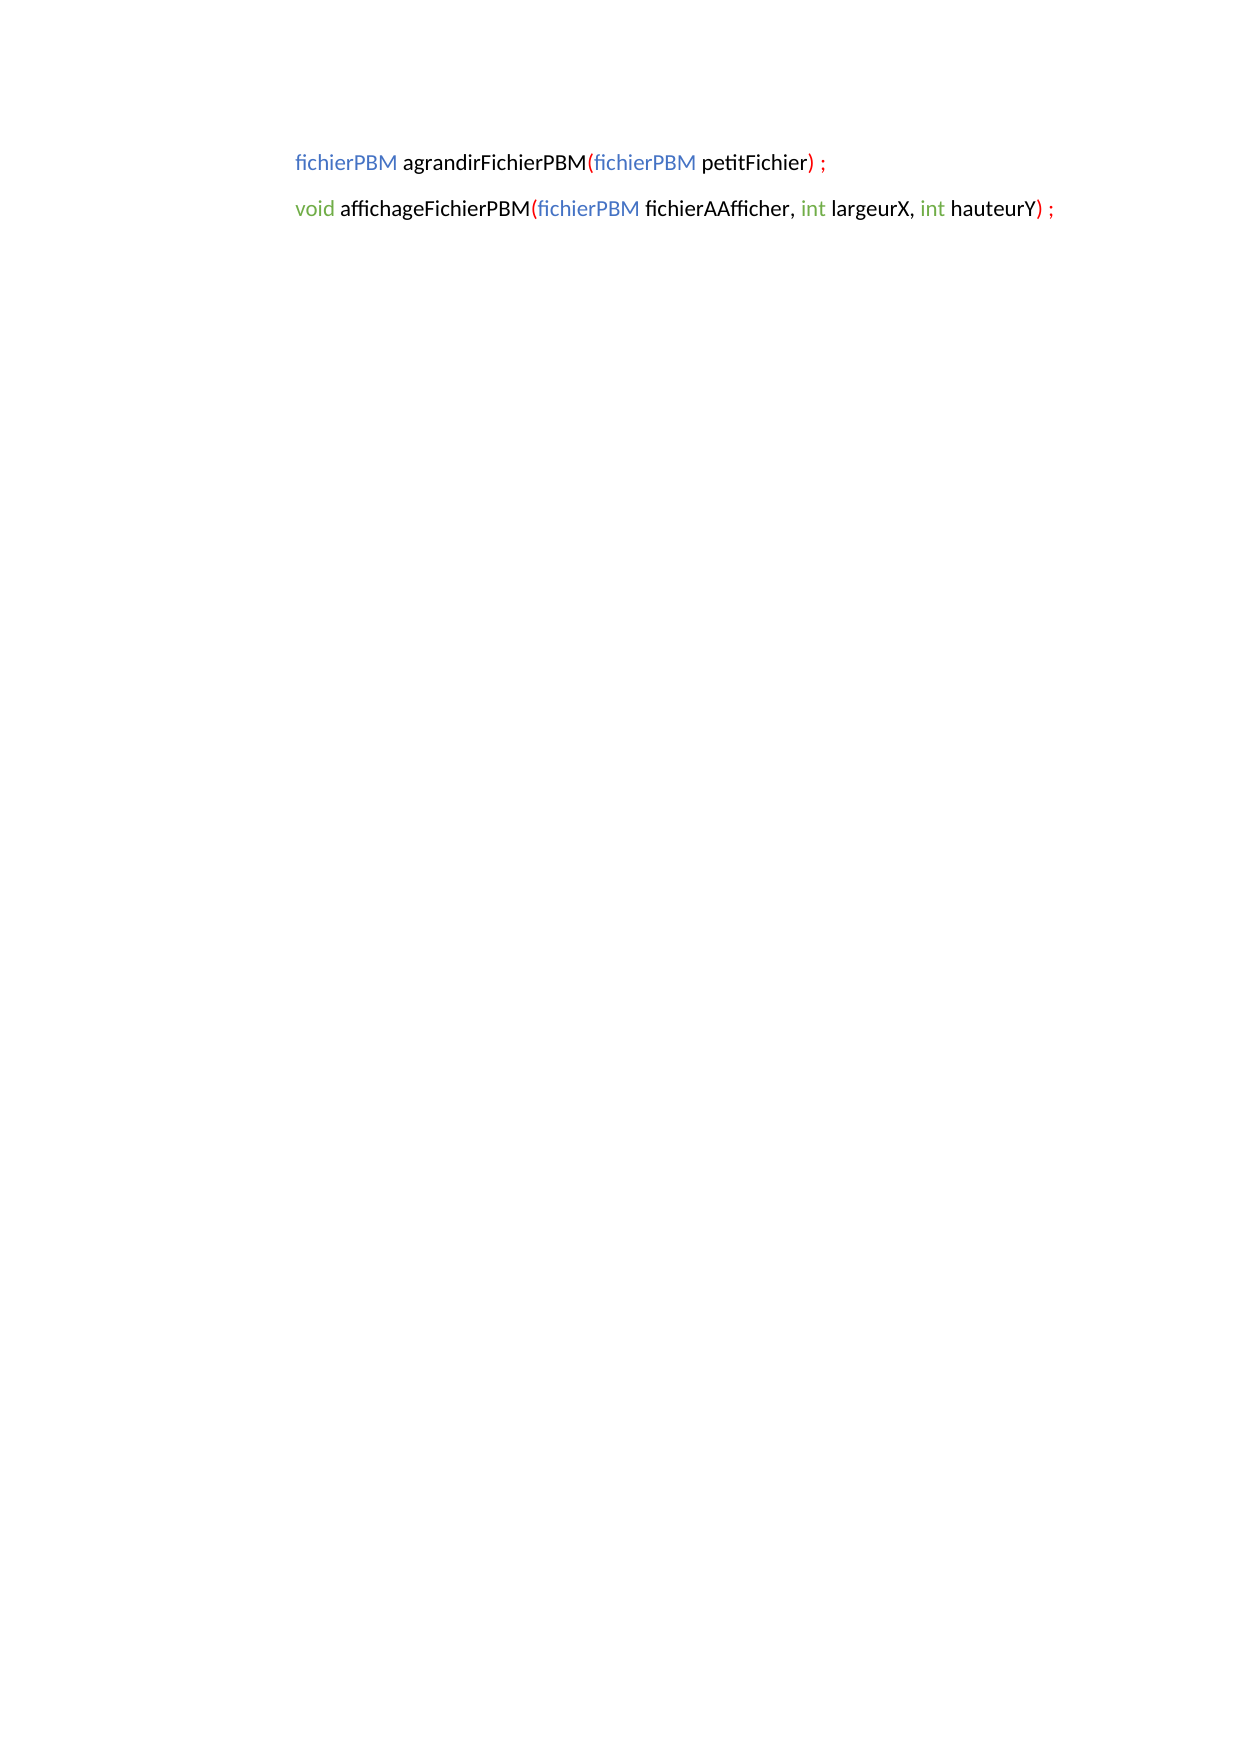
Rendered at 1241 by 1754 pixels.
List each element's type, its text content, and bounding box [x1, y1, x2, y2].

list void affichageFichierPBM(fichierPBM fichierAAfficher, int largeurX, int hauteurY) ; [295, 194, 1093, 222]
list fichierPBM agrandirFichierPBM(fichierPBM petitFichier) ; [295, 148, 1093, 176]
